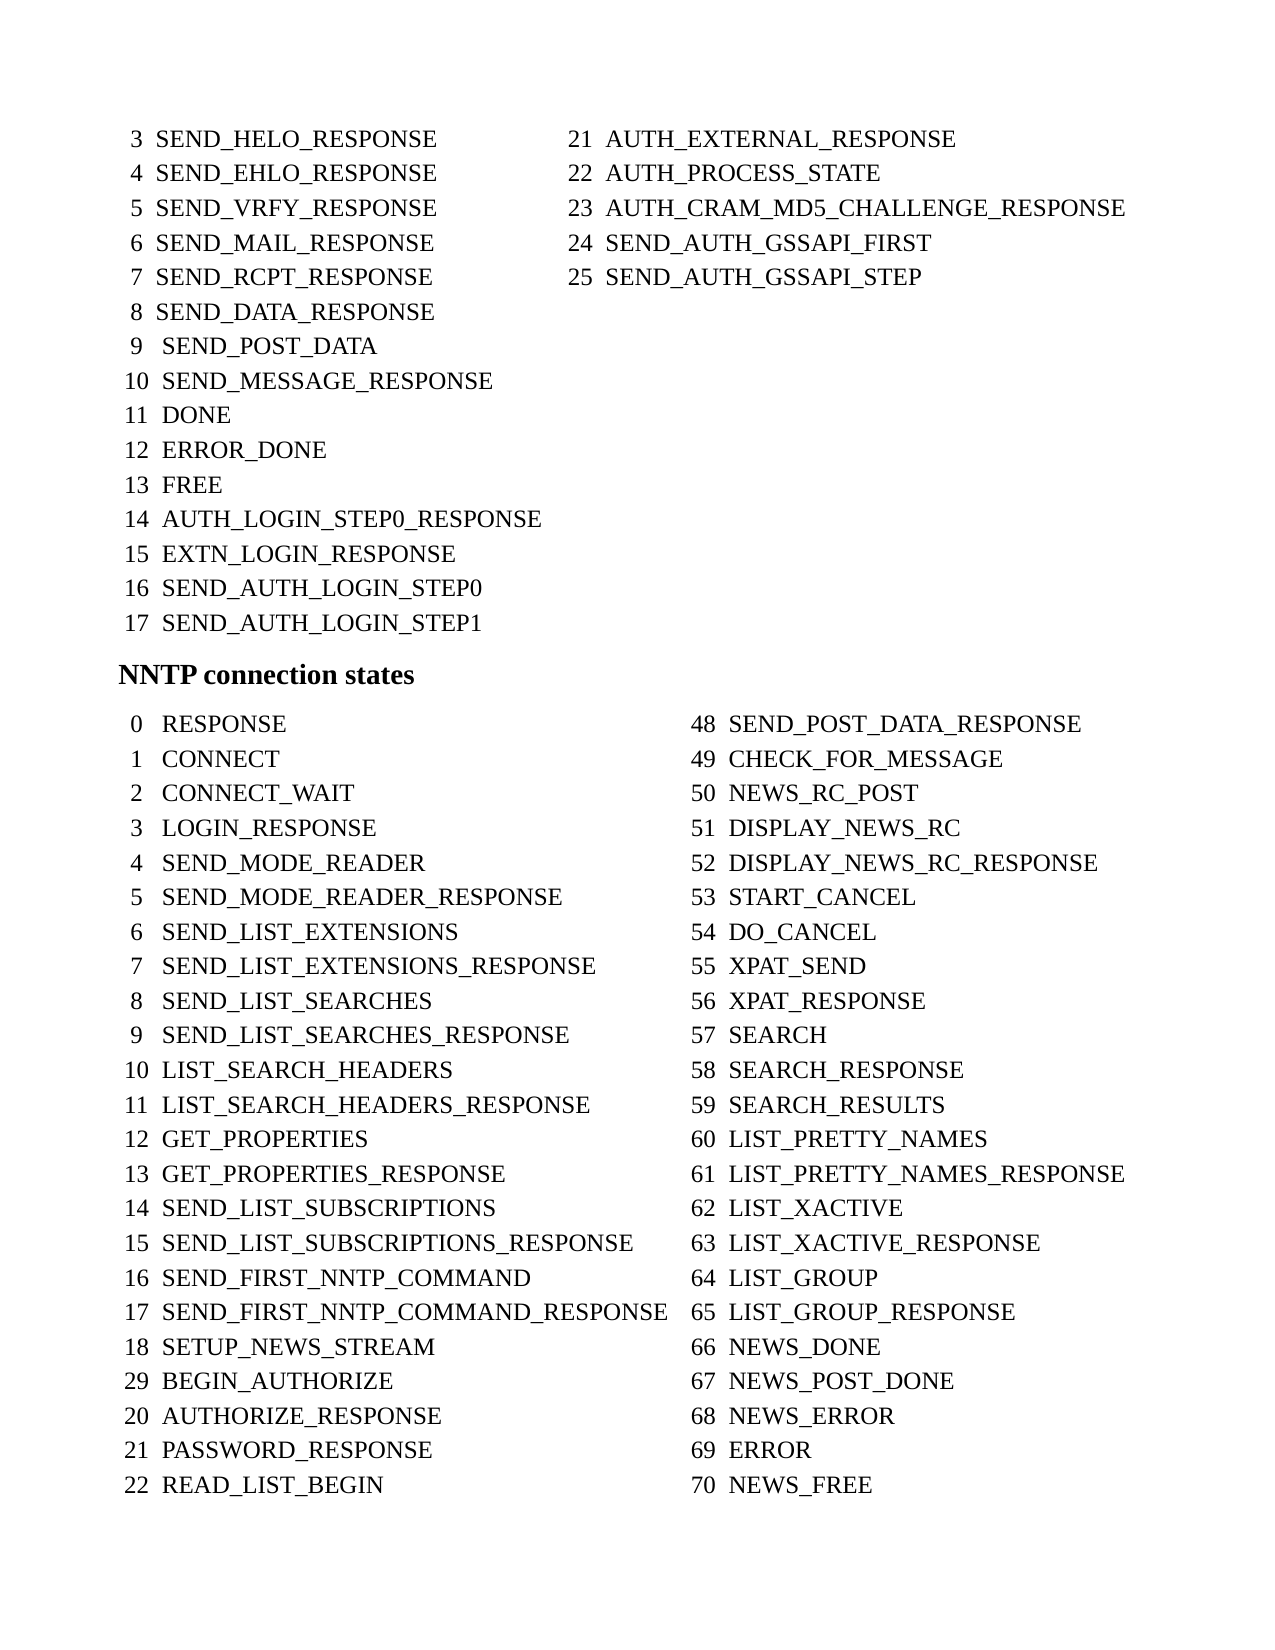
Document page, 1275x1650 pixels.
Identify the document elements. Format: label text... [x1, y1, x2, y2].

table_cell PASSWORD_RESPONSE [159, 1433, 682, 1467]
table_cell DO_CANCEL [725, 914, 1138, 948]
table_cell SEND_VRFY_RESPONSE [153, 190, 458, 225]
table_cell SEND_MODE_READER_RESPONSE [159, 879, 682, 914]
table_cell LIST_GROUP_RESPONSE [725, 1294, 1138, 1329]
table_cell 58 [688, 1052, 725, 1087]
table_cell 22 [565, 156, 602, 190]
table_cell 5 [121, 879, 159, 914]
table_cell SEND_AUTH_GSSAPI_STEP [602, 259, 1138, 294]
table_cell LIST_PRETTY_NAMES [725, 1121, 1138, 1156]
table_cell 4 [121, 845, 159, 879]
table_cell DISPLAY_NEWS_RC [725, 810, 1138, 845]
table_cell 7 [121, 259, 152, 294]
table_header [1141, 118, 1157, 643]
table_cell SEND_HELO_RESPONSE [153, 121, 458, 156]
table_header [118, 118, 562, 643]
table_cell READ_LIST_BEGIN [159, 1467, 682, 1502]
table_cell CONNECT [159, 741, 682, 776]
table_cell 68 [688, 1398, 725, 1433]
table_cell LIST_PRETTY_NAMES_RESPONSE [725, 1156, 1138, 1191]
table_cell NEWS_ERROR [725, 1398, 1138, 1433]
table_cell 7 [121, 949, 159, 983]
table_cell 18 [121, 1329, 159, 1363]
table_cell SEARCH_RESPONSE [725, 1052, 1138, 1087]
table_cell 9 [121, 1018, 159, 1052]
table_cell 2 [121, 776, 159, 810]
table_cell 20 [121, 1398, 159, 1433]
table_cell 25 [565, 259, 602, 294]
table_cell SEND_LIST_EXTENSIONS_RESPONSE [159, 949, 682, 983]
table_cell 4 [121, 156, 152, 190]
table_header RESPONSE [159, 706, 682, 741]
table_cell 64 [688, 1260, 725, 1294]
table_cell 12 [121, 1121, 159, 1156]
table_cell 51 [688, 810, 725, 845]
table_cell 57 [688, 1018, 725, 1052]
table_cell 3 [121, 810, 159, 845]
table_cell EXTN_LOGIN_RESPONSE [159, 536, 559, 571]
table_cell 23 [565, 190, 602, 225]
table_cell ERROR_DONE [159, 432, 559, 467]
table_cell 62 [688, 1191, 725, 1225]
table_cell 15 [121, 1225, 159, 1260]
table_cell SEND_LIST_SUBSCRIPTIONS_RESPONSE [159, 1225, 682, 1260]
table_header [118, 704, 685, 1505]
table_cell LOGIN_RESPONSE [159, 810, 682, 845]
table_cell SEARCH [725, 1018, 1138, 1052]
table_cell NEWS_FREE [725, 1467, 1138, 1502]
table_cell 54 [688, 914, 725, 948]
table_cell FREE [159, 467, 559, 501]
table_cell SEND_LIST_SEARCHES_RESPONSE [159, 1018, 682, 1052]
table_cell LIST_SEARCH_HEADERS_RESPONSE [159, 1087, 682, 1121]
table_cell 15 [121, 536, 159, 571]
table_cell 12 [121, 432, 159, 467]
table_cell 13 [121, 467, 159, 501]
table_cell ERROR [725, 1433, 1138, 1467]
table_header 9 [121, 329, 159, 363]
table_cell 53 [688, 879, 725, 914]
table_cell 17 [121, 605, 159, 640]
table_cell SETUP_NEWS_STREAM [159, 1329, 682, 1363]
table_cell SEND_FIRST_NNTP_COMMAND_RESPONSE [159, 1294, 682, 1329]
table_cell 49 [688, 741, 725, 776]
table_cell SEND_MESSAGE_RESPONSE [159, 363, 559, 398]
table_cell SEND_DATA_RESPONSE [153, 294, 458, 328]
table_cell 22 [121, 1467, 159, 1502]
table_cell SEND_AUTH_LOGIN_STEP0 [159, 571, 559, 605]
table_cell 52 [688, 845, 725, 879]
table_cell SEND_LIST_EXTENSIONS [159, 914, 682, 948]
table_cell AUTH_CRAM_MD5_CHALLENGE_RESPONSE [602, 190, 1138, 225]
table_cell 66 [688, 1329, 725, 1363]
table_cell XPAT_SEND [725, 949, 1138, 983]
table_cell 10 [121, 1052, 159, 1087]
table_cell AUTH_PROCESS_STATE [602, 156, 1138, 190]
table_cell SEND_AUTH_GSSAPI_FIRST [602, 225, 1138, 259]
table_cell 63 [688, 1225, 725, 1260]
table_cell NEWS_DONE [725, 1329, 1138, 1363]
table_header 0 [121, 706, 159, 741]
table_cell 59 [688, 1087, 725, 1121]
table_header [685, 704, 1141, 1505]
table_cell 1 [121, 741, 159, 776]
table_cell 69 [688, 1433, 725, 1467]
table_cell GET_PROPERTIES [159, 1121, 682, 1156]
table_header [1141, 704, 1157, 1505]
table_cell AUTH_LOGIN_STEP0_RESPONSE [159, 501, 559, 536]
table_cell 16 [121, 571, 159, 605]
table_cell SEND_LIST_SUBSCRIPTIONS [159, 1191, 682, 1225]
table_cell DONE [159, 398, 559, 432]
table_cell 24 [565, 225, 602, 259]
table_cell START_CANCEL [725, 879, 1138, 914]
table_cell 56 [688, 983, 725, 1018]
table_cell SEND_EHLO_RESPONSE [153, 156, 458, 190]
table_cell SEND_MAIL_RESPONSE [153, 225, 458, 259]
table_cell 3 [121, 121, 152, 156]
table_cell 13 [121, 1156, 159, 1191]
table_cell 50 [688, 776, 725, 810]
table_cell AUTHORIZE_RESPONSE [159, 1398, 682, 1433]
table_cell 5 [121, 190, 152, 225]
table_cell 14 [121, 1191, 159, 1225]
table_cell CONNECT_WAIT [159, 776, 682, 810]
table_cell 11 [121, 1087, 159, 1121]
table_cell 10 [121, 363, 159, 398]
table_cell 60 [688, 1121, 725, 1156]
table_cell DISPLAY_NEWS_RC_RESPONSE [725, 845, 1138, 879]
table_cell 70 [688, 1467, 725, 1502]
table_header SEND_POST_DATA_RESPONSE [725, 706, 1138, 741]
table_cell GET_PROPERTIES_RESPONSE [159, 1156, 682, 1191]
table_cell 6 [121, 225, 152, 259]
table_cell SEND_MODE_READER [159, 845, 682, 879]
table_cell 8 [121, 983, 159, 1018]
table_cell XPAT_RESPONSE [725, 983, 1138, 1018]
table_cell BEGIN_AUTHORIZE [159, 1364, 682, 1398]
table_cell LIST_GROUP [725, 1260, 1138, 1294]
table_cell 11 [121, 398, 159, 432]
table_cell CHECK_FOR_MESSAGE [725, 741, 1138, 776]
table_cell 29 [121, 1364, 159, 1398]
table_cell SEARCH_RESULTS [725, 1087, 1138, 1121]
table_cell SEND_AUTH_LOGIN_STEP1 [159, 605, 559, 640]
table_cell NEWS_RC_POST [725, 776, 1138, 810]
subtitle NNTP connection states [118, 657, 1157, 691]
table_cell 21 [565, 121, 602, 156]
table_cell 21 [121, 1433, 159, 1467]
table_header SEND_POST_DATA [159, 329, 559, 363]
table_cell AUTH_EXTERNAL_RESPONSE [602, 121, 1138, 156]
table_cell LIST_XACTIVE [725, 1191, 1138, 1225]
table_cell NEWS_POST_DONE [725, 1364, 1138, 1398]
table_cell SEND_LIST_SEARCHES [159, 983, 682, 1018]
table_cell 8 [121, 294, 152, 328]
table_cell LIST_SEARCH_HEADERS [159, 1052, 682, 1087]
table_cell 16 [121, 1260, 159, 1294]
table_cell 17 [121, 1294, 159, 1329]
table_header 48 [688, 706, 725, 741]
table_cell 61 [688, 1156, 725, 1191]
table_cell 65 [688, 1294, 725, 1329]
table_cell 14 [121, 501, 159, 536]
table_cell SEND_FIRST_NNTP_COMMAND [159, 1260, 682, 1294]
table_cell 55 [688, 949, 725, 983]
table_cell 6 [121, 914, 159, 948]
table_cell LIST_XACTIVE_RESPONSE [725, 1225, 1138, 1260]
table_cell SEND_RCPT_RESPONSE [153, 259, 458, 294]
table_header [562, 118, 1141, 643]
table_cell 67 [688, 1364, 725, 1398]
